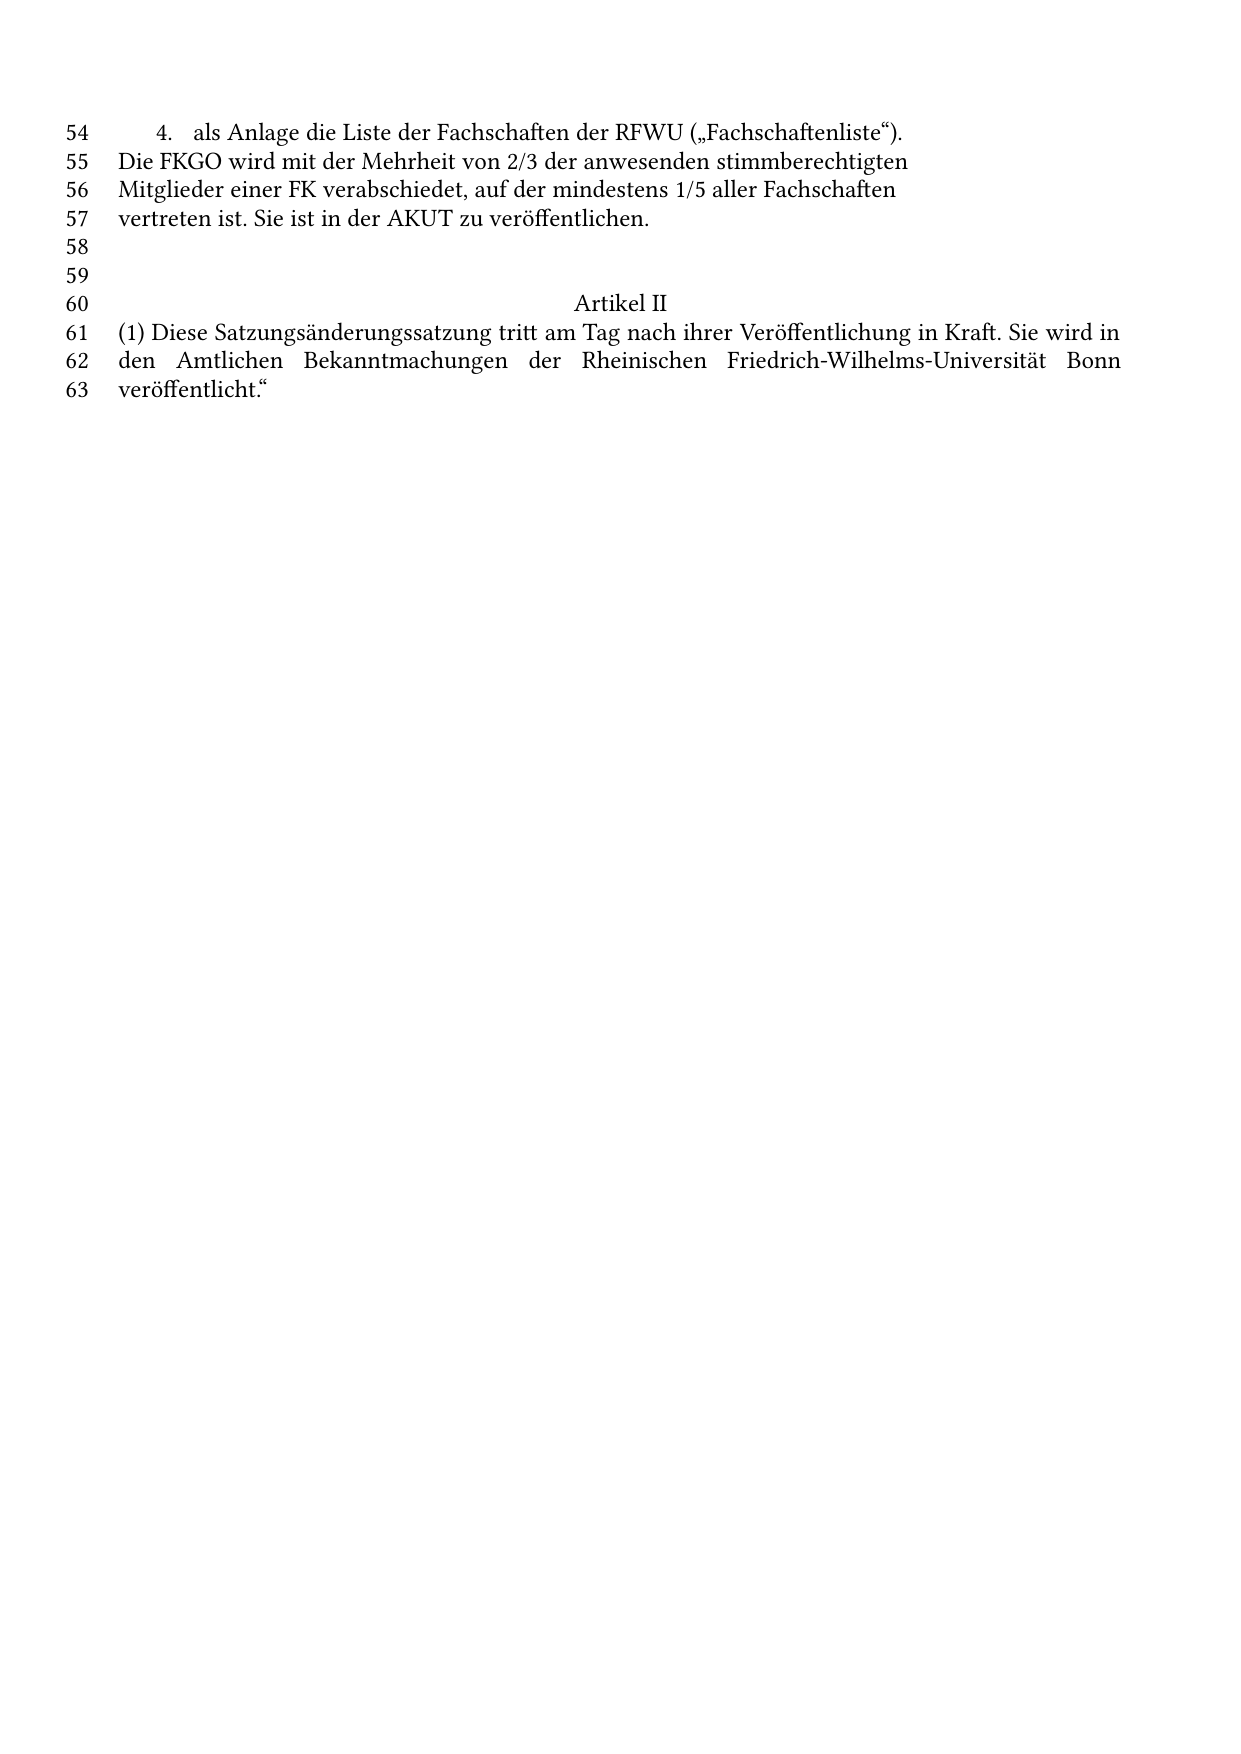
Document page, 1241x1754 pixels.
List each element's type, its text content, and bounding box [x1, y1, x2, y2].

text Die FKGO wird mit der Mehrheit von 2/3 der anwesenden stimmberechtigten [118, 147, 1122, 175]
text Artikel II [118, 289, 1122, 318]
text Mitglieder einer FK verabschiedet, auf der mindestens 1/5 aller Fachschaften [118, 175, 1122, 204]
text (1) Diese Satzungsänderungssatzung tritt am Tag nach ihrer Veröffentlichung in Kraft. Sie wird in den Amtlichen Bekanntmachungen der Rheinischen Friedrich-Wilhelms-Universität Bonn veröffentlicht.“ [118, 318, 1122, 403]
list als Anlage die Liste der Fachschaften der RFWU („Fachschaftenliste“). [156, 118, 1122, 147]
text vertreten ist. Sie ist in der AKUT zu veröffentlichen. [118, 204, 1122, 232]
